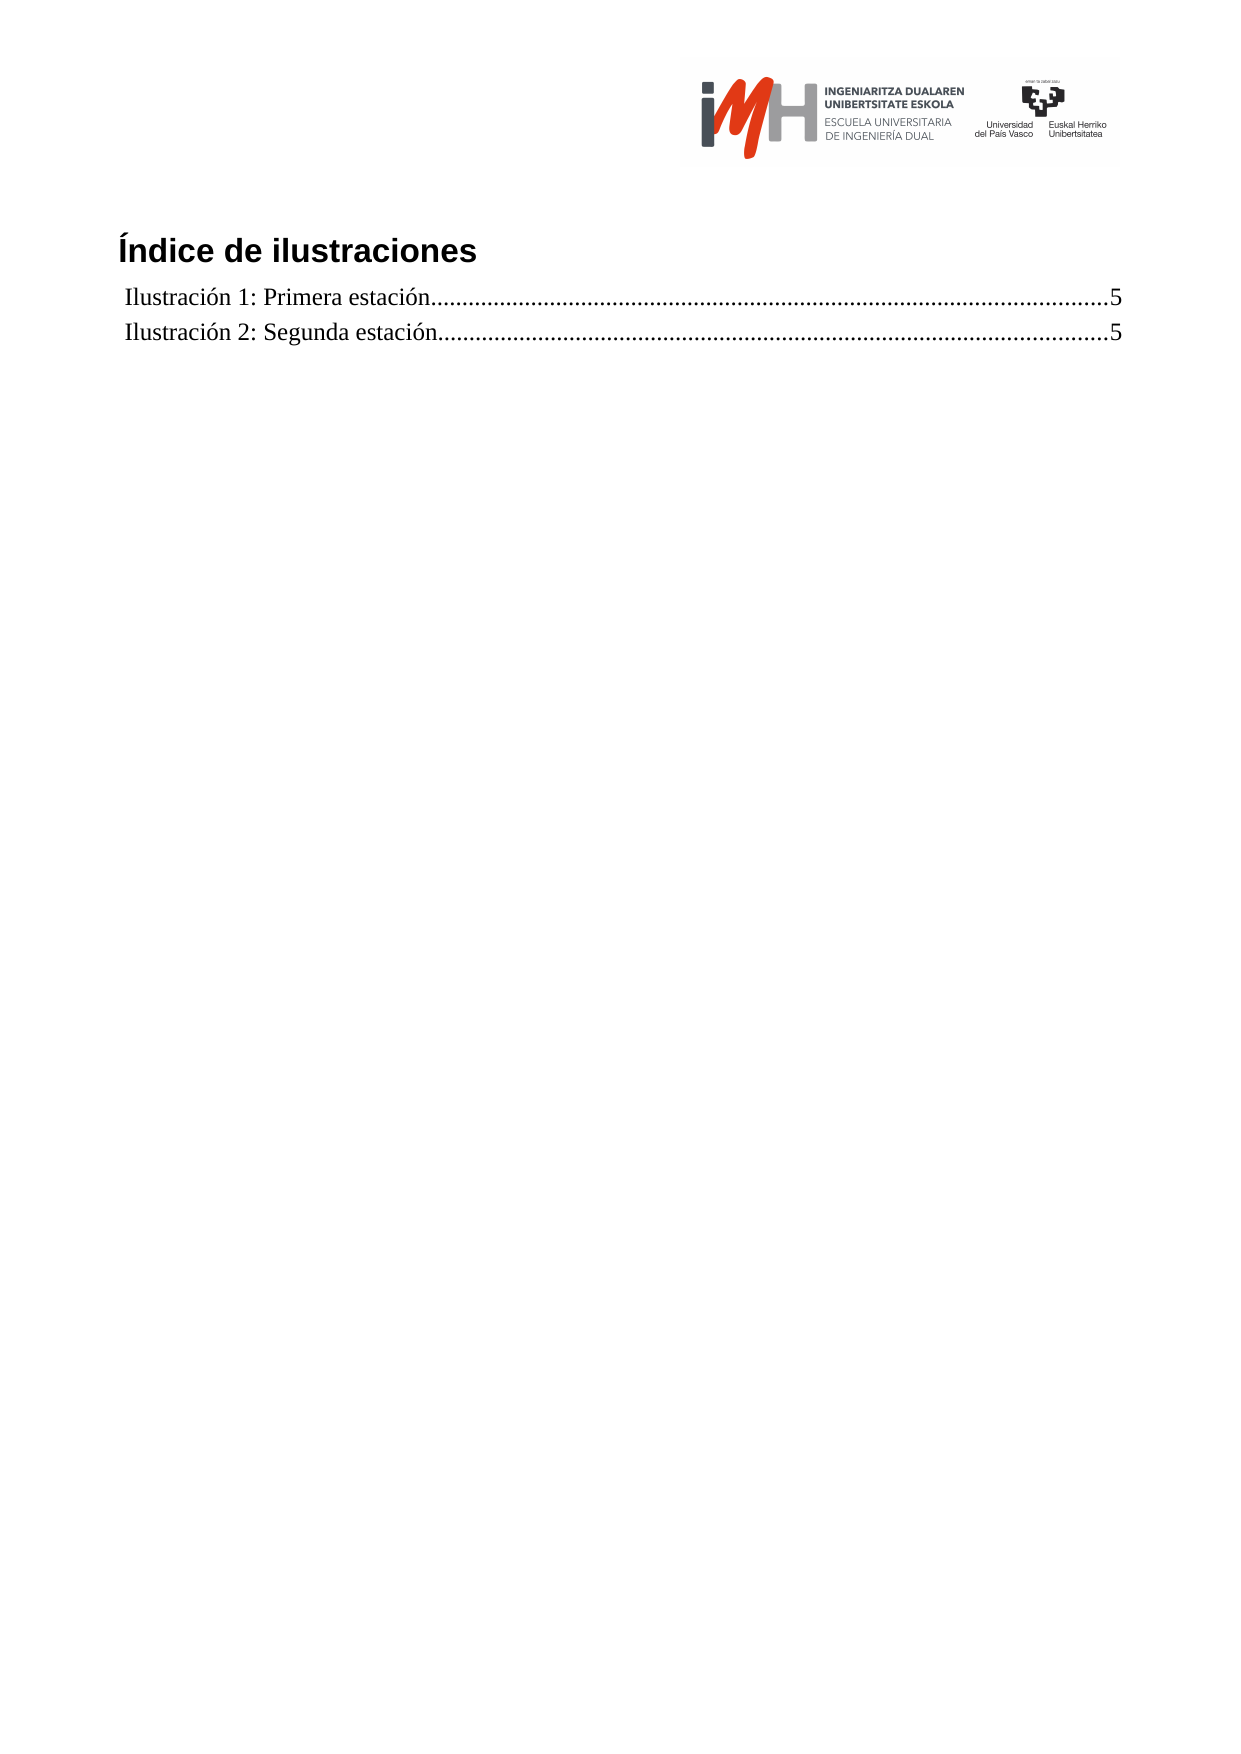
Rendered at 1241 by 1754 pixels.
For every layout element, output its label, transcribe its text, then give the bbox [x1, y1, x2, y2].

text Ilustración 2: Segunda estación 5 [118, 317, 1122, 346]
subtitle Índice de ilustraciones [118, 231, 1122, 269]
text Ilustración 1: Primera estación 5 [118, 282, 1122, 311]
picture [680, 57, 1120, 167]
